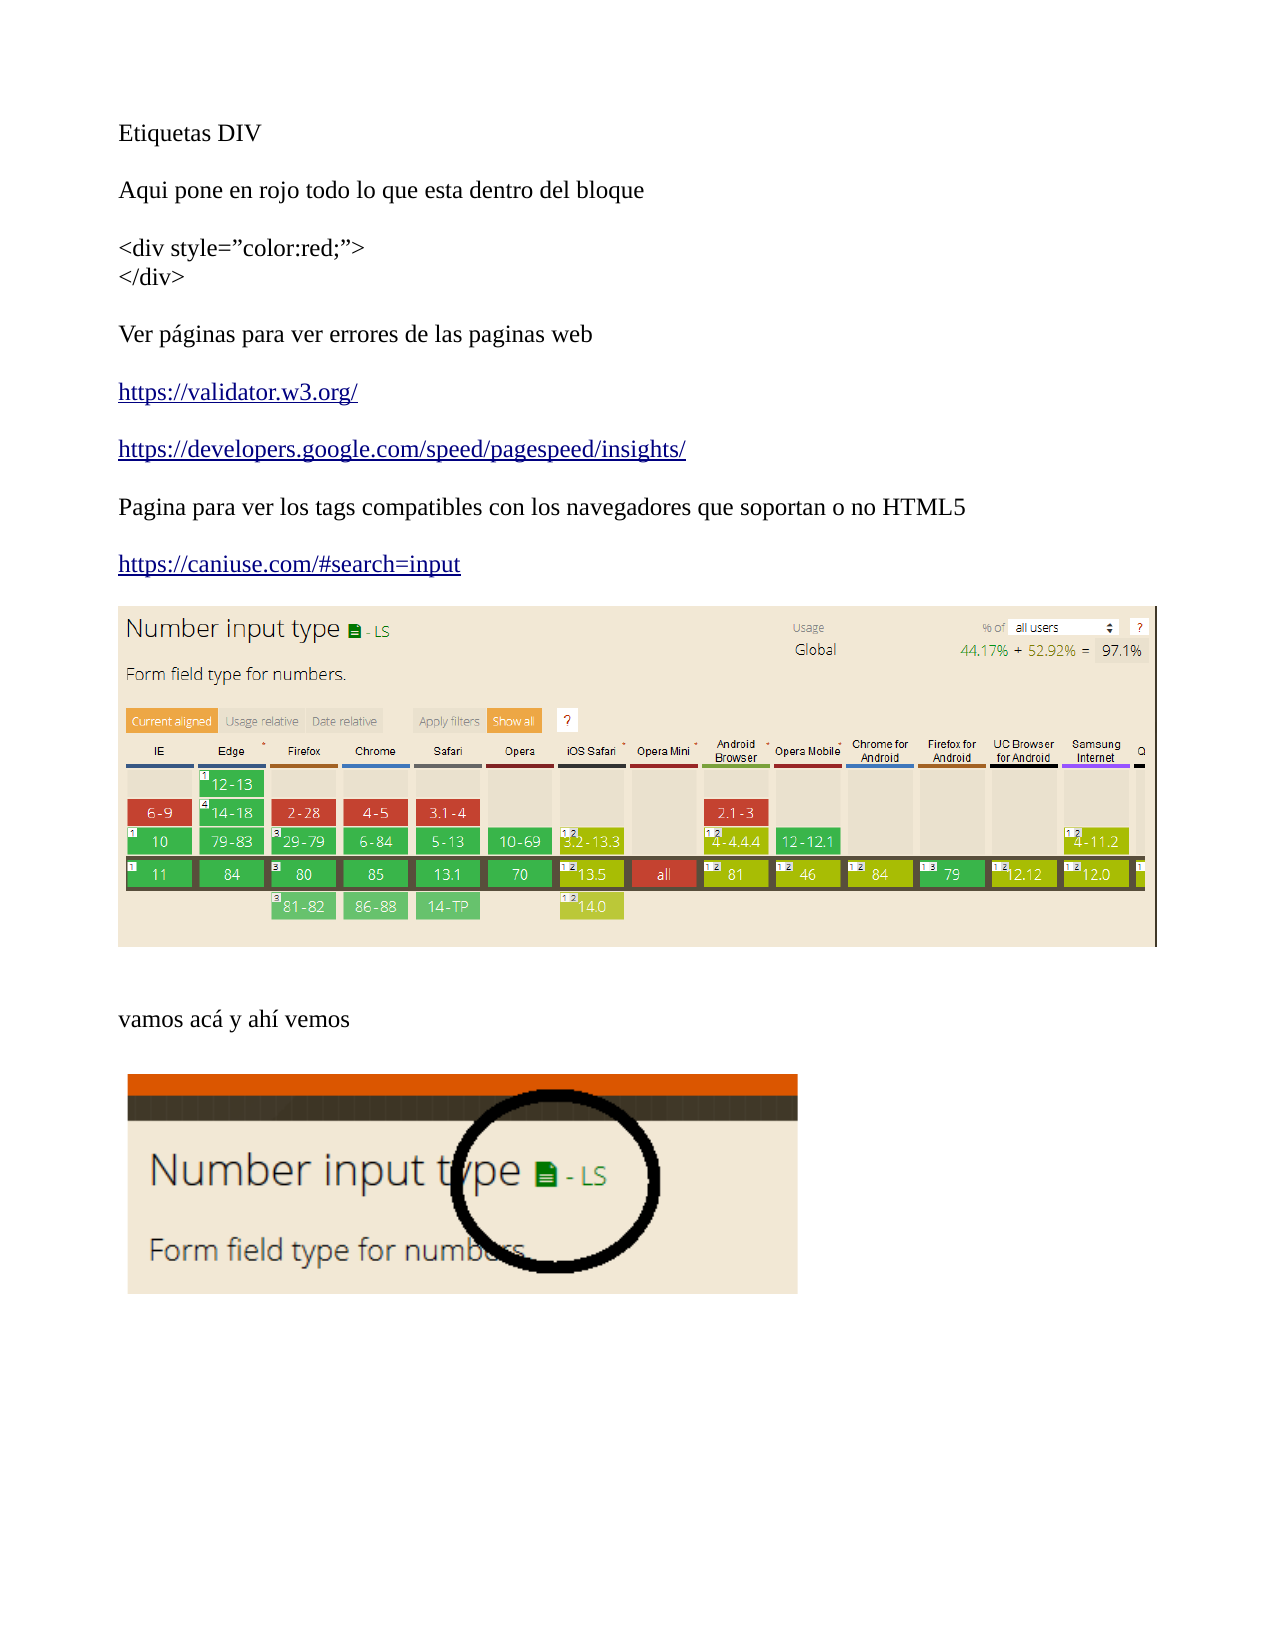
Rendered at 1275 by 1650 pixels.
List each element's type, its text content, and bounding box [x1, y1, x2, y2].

text Pagina para ver los tags compatibles con los navegadores que soportan o no HTML5 [118, 492, 1157, 521]
picture [127, 1074, 798, 1294]
text https://developers.google.com/speed/pagespeed/insights/ [118, 434, 1157, 463]
text Ver páginas para ver errores de las paginas web [118, 319, 1157, 348]
text Etiquetas DIV [118, 118, 1157, 147]
text </div> [118, 262, 1157, 291]
picture [118, 606, 1157, 947]
text vamos acá y ahí vemos [118, 1004, 1157, 1033]
text <div style=”color:red;”> [118, 233, 1157, 262]
text https://caniuse.com/#search=input [118, 549, 1157, 578]
text https://validator.w3.org/ [118, 377, 1157, 406]
text Aqui pone en rojo todo lo que esta dentro del bloque [118, 176, 1157, 204]
